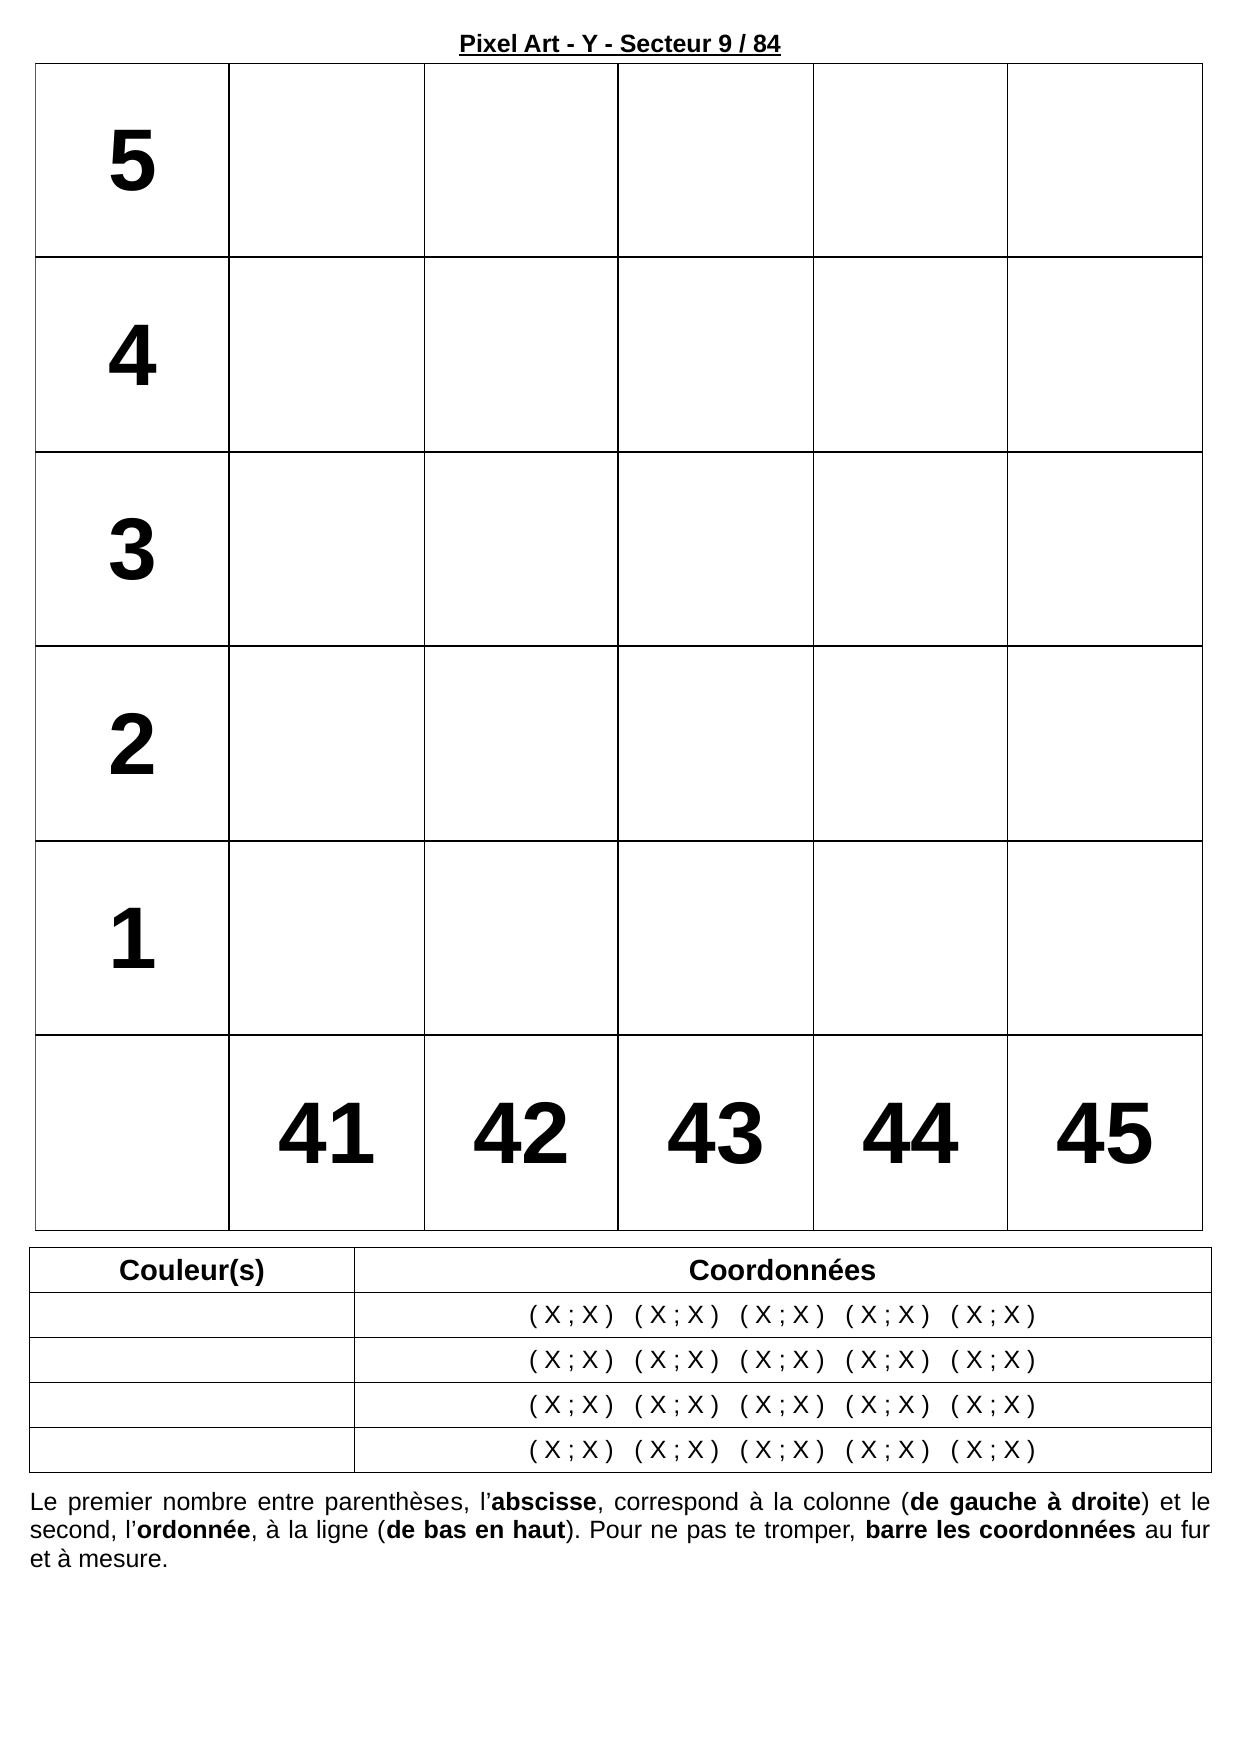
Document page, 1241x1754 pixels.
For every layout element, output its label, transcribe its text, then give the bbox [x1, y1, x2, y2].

table_cell [30, 1338, 354, 1382]
table_cell ( X ; X ) ( X ; X ) ( X ; X ) ( X ; X ) ( X ; X ) [355, 1428, 1211, 1472]
table_cell [30, 1383, 354, 1427]
table_cell [30, 1293, 354, 1337]
table_cell ( X ; X ) ( X ; X ) ( X ; X ) ( X ; X ) ( X ; X ) [355, 1338, 1211, 1382]
text Le premier nombre entre parenthèses, l’abscisse, correspond à la colonne (de gauche à droite) et le second, l’ordonnée, à la ligne (de bas en haut). Pour ne pas te tromper, barre les coordonnées au fur et à mesure. [29, 1487, 1211, 1573]
table_cell ( X ; X ) ( X ; X ) ( X ; X ) ( X ; X ) ( X ; X ) [355, 1293, 1211, 1337]
table_cell ( X ; X ) ( X ; X ) ( X ; X ) ( X ; X ) ( X ; X ) [355, 1383, 1211, 1427]
table_cell [30, 1428, 354, 1472]
table_header Couleur(s) [30, 1248, 354, 1292]
text Pixel Art - Y - Secteur 9 / 84 [29, 29, 1211, 58]
table_header Coordonnées [355, 1248, 1211, 1292]
